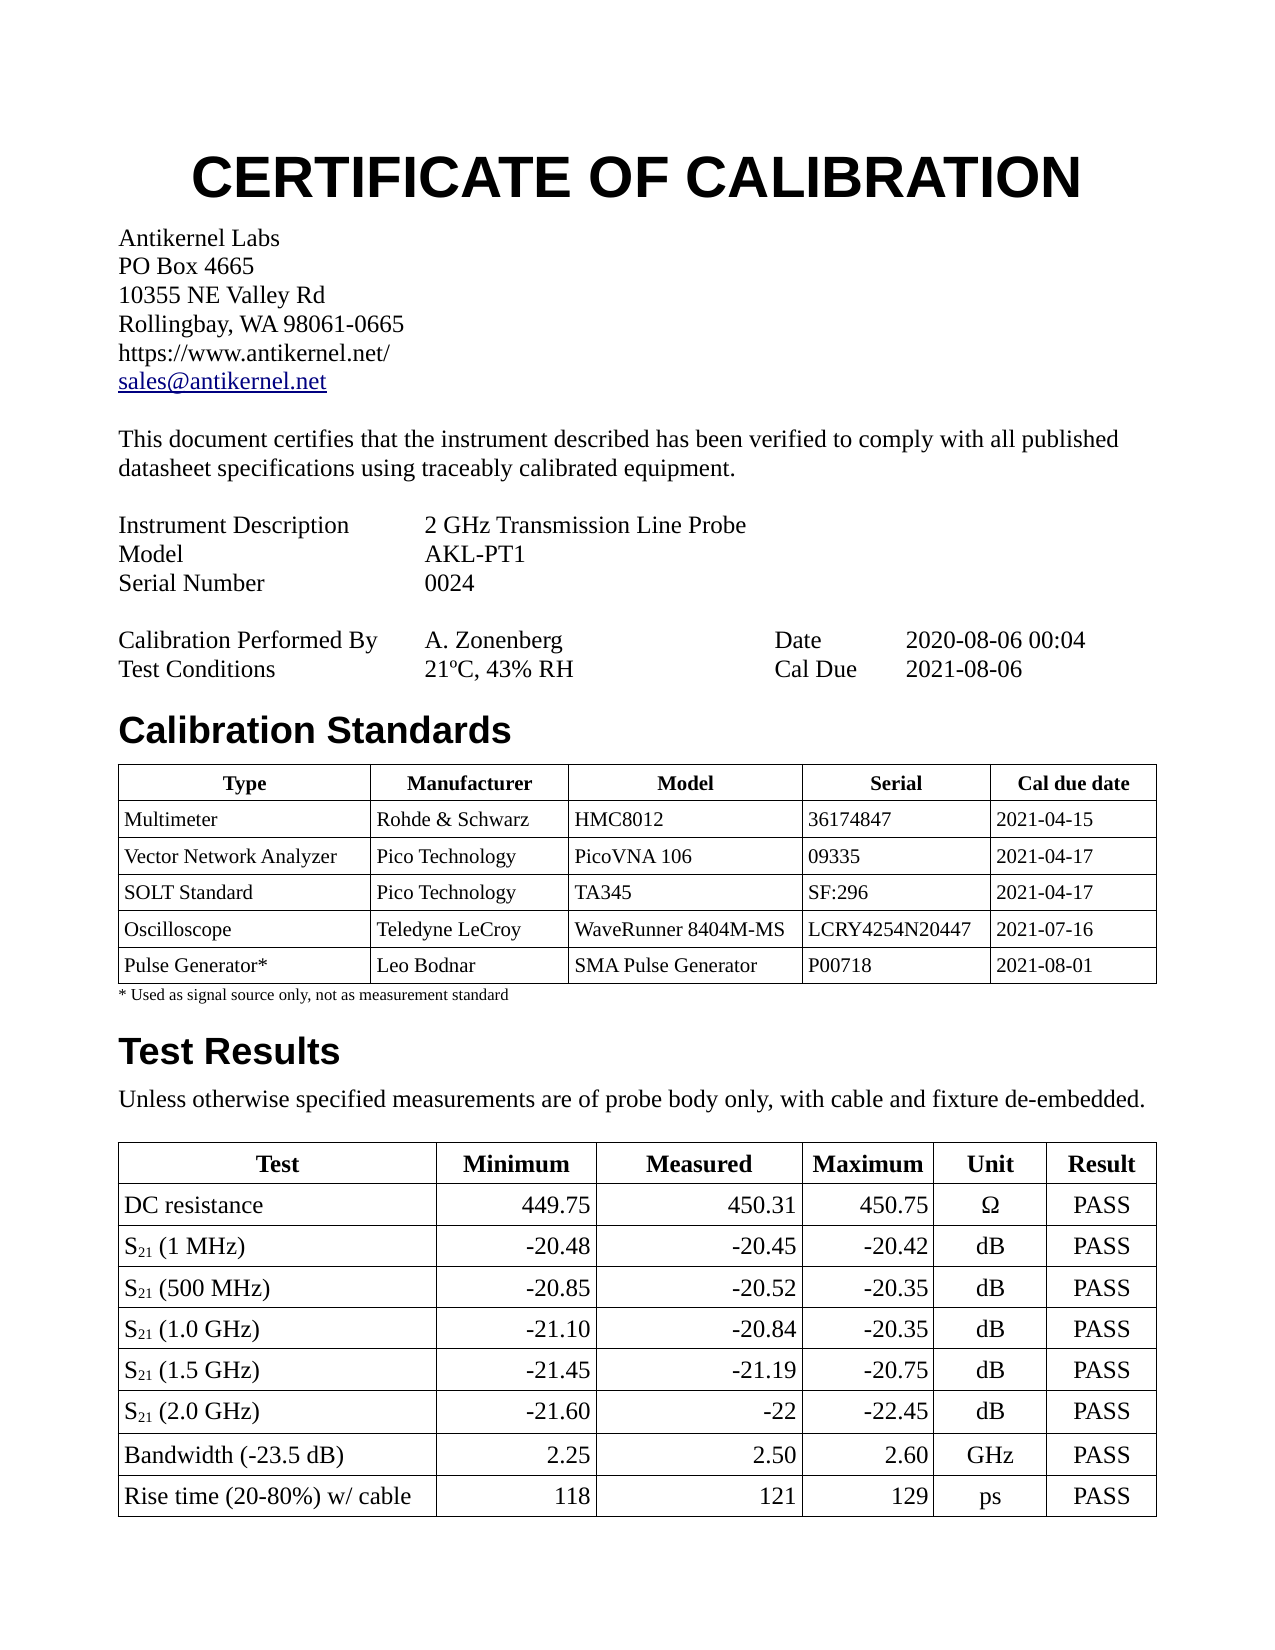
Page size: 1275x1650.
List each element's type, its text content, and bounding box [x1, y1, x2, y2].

text 10355 NE Valley Rd [118, 280, 1157, 309]
table_cell ps [934, 1476, 1046, 1516]
table_cell SOLT Standard [119, 875, 370, 910]
table_cell PASS [1047, 1349, 1156, 1389]
table_cell Rise time (20-80%) w/ cable [119, 1476, 436, 1516]
table_cell -20.35 [803, 1267, 933, 1307]
table_cell -21.19 [597, 1349, 802, 1389]
text Instrument Description 2 GHz Transmission Line Probe [118, 510, 1157, 539]
table_cell SMA Pulse Generator [569, 948, 802, 983]
table_cell GHz [934, 1434, 1046, 1474]
table_cell 2021-07-16 [991, 911, 1156, 947]
text PO Box 4665 [118, 251, 1157, 280]
text This document certifies that the instrument described has been verified to comply with all published datasheet specifications using traceably calibrated equipment. [118, 424, 1157, 481]
table_cell -20.48 [437, 1226, 596, 1266]
table_cell dB [934, 1226, 1046, 1266]
table_cell 2.25 [437, 1434, 596, 1474]
table_cell 2.50 [597, 1434, 802, 1474]
table_header Test [119, 1143, 436, 1183]
table_cell dB [934, 1349, 1046, 1389]
table_cell PASS [1047, 1391, 1156, 1433]
text * Used as signal source only, not as measurement standard [118, 984, 1157, 1003]
table_cell dB [934, 1267, 1046, 1307]
table_header Result [1047, 1143, 1156, 1183]
table_header Minimum [437, 1143, 596, 1183]
table_cell -21.60 [437, 1391, 596, 1433]
table_cell Multimeter [119, 801, 370, 837]
table_cell -22.45 [803, 1391, 933, 1433]
table_cell dB [934, 1391, 1046, 1433]
table_header Maximum [803, 1143, 933, 1183]
table_cell -20.84 [597, 1308, 802, 1348]
table_cell 09335 [803, 838, 990, 873]
table_cell Pico Technology [371, 875, 568, 910]
table_cell 118 [437, 1476, 596, 1516]
table_cell PASS [1047, 1476, 1156, 1516]
table_header Unit [934, 1143, 1046, 1183]
table_cell DC resistance [119, 1184, 436, 1224]
text Serial Number 0024 [118, 568, 1157, 596]
text Antikernel Labs [118, 223, 1157, 251]
table_cell -20.42 [803, 1226, 933, 1266]
table_cell Pulse Generator* [119, 948, 370, 983]
table_cell 129 [803, 1476, 933, 1516]
table_cell Leo Bodnar [371, 948, 568, 983]
table_cell -20.35 [803, 1308, 933, 1348]
table_cell 2021-08-01 [991, 948, 1156, 983]
table_cell PicoVNA 106 [569, 838, 802, 873]
table_cell Ω [934, 1184, 1046, 1224]
table_header Measured [597, 1143, 802, 1183]
table_cell PASS [1047, 1434, 1156, 1474]
table_cell PASS [1047, 1184, 1156, 1224]
table_cell S21 (1 MHz) [119, 1226, 436, 1266]
table_cell -22 [597, 1391, 802, 1433]
table_cell -20.45 [597, 1226, 802, 1266]
table_header Serial [803, 765, 990, 800]
text Test Conditions 21ºC, 43% R H Cal Due 2021-08-06 [118, 654, 1157, 683]
table_cell dB [934, 1308, 1046, 1348]
table_cell PASS [1047, 1267, 1156, 1307]
table_cell Teledyne LeCroy [371, 911, 568, 947]
table_cell 2.60 [803, 1434, 933, 1474]
subtitle Calibration Standards [118, 708, 1157, 751]
table_header Cal due date [991, 765, 1156, 800]
table_cell S21 (1.0 GHz) [119, 1308, 436, 1348]
table_cell -20.75 [803, 1349, 933, 1389]
table_cell Vector Network Analyzer [119, 838, 370, 873]
table_cell WaveRunner 8404M-MS [569, 911, 802, 947]
table_header Manufacturer [371, 765, 568, 800]
table_cell SF:296 [803, 875, 990, 910]
table_cell -20.52 [597, 1267, 802, 1307]
table_cell S21 (1.5 GHz) [119, 1349, 436, 1389]
table_cell 2021-04-15 [991, 801, 1156, 837]
text Rollingbay, WA 98061-0665 [118, 309, 1157, 338]
table_cell -21.10 [437, 1308, 596, 1348]
table_cell LCRY4254N20447 [803, 911, 990, 947]
table_cell 36174847 [803, 801, 990, 837]
table_header Model [569, 765, 802, 800]
text Unless otherwise specified measurements are of probe body only, with cable and fixture de-embedded. [118, 1084, 1157, 1142]
table_cell 449.75 [437, 1184, 596, 1224]
text Calibration Performed By A. Zonenberg Date 2020-08-06 00:04 [118, 625, 1157, 654]
table_cell P00718 [803, 948, 990, 983]
text https://www.antikernel.net/ [118, 338, 1157, 366]
table_header Type [119, 765, 370, 800]
table_cell Oscilloscope [119, 911, 370, 947]
table_cell TA345 [569, 875, 802, 910]
table_cell -21.45 [437, 1349, 596, 1389]
text sales@antikernel.net [118, 366, 1157, 395]
table_cell HMC8012 [569, 801, 802, 837]
table_cell S21 (500 MHz) [119, 1267, 436, 1307]
table_cell Rohde & Schwarz [371, 801, 568, 837]
table_cell 450.31 [597, 1184, 802, 1224]
subtitle Test Results [118, 1028, 1157, 1072]
text Model AKL-PT1 [118, 539, 1157, 568]
table_cell 450.75 [803, 1184, 933, 1224]
table_cell 2021-04-17 [991, 875, 1156, 910]
table_cell Pico Technology [371, 838, 568, 873]
table_cell 121 [597, 1476, 802, 1516]
table_cell 2021-04-17 [991, 838, 1156, 873]
table_cell -20.85 [437, 1267, 596, 1307]
table_cell PASS [1047, 1226, 1156, 1266]
table_cell Bandwidth (-23.5 dB) [119, 1434, 436, 1474]
table_cell PASS [1047, 1308, 1156, 1348]
table_cell S21 (2.0 GHz) [119, 1391, 436, 1433]
title CERTIFICATE OF CALIBRATION [118, 143, 1157, 210]
